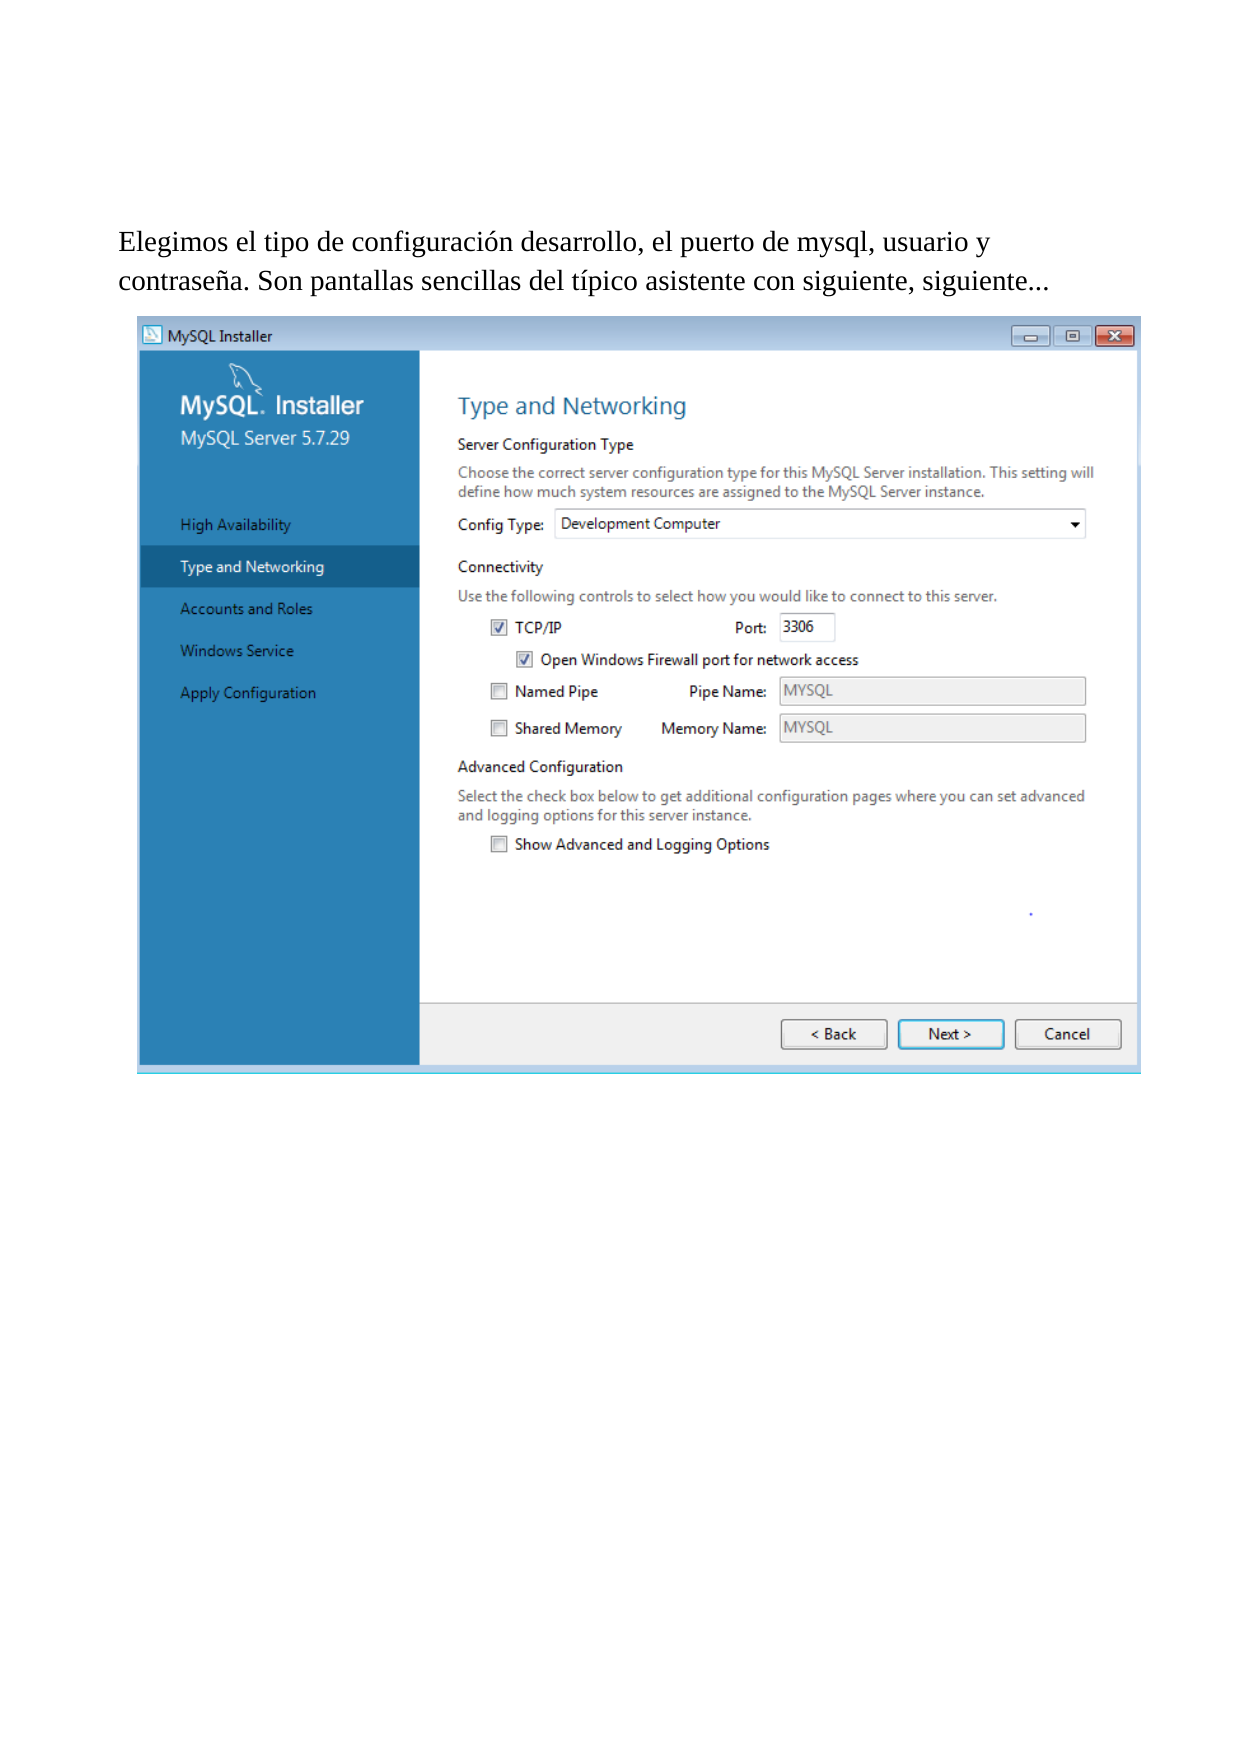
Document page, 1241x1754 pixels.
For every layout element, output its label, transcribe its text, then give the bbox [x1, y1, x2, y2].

picture [137, 316, 1141, 1074]
text Elegimos el tipo de configuración desarrollo, el puerto de mysql, usuario y contraseña. Son pantallas sencillas del típico asistente con siguiente, siguiente... [118, 224, 1122, 296]
